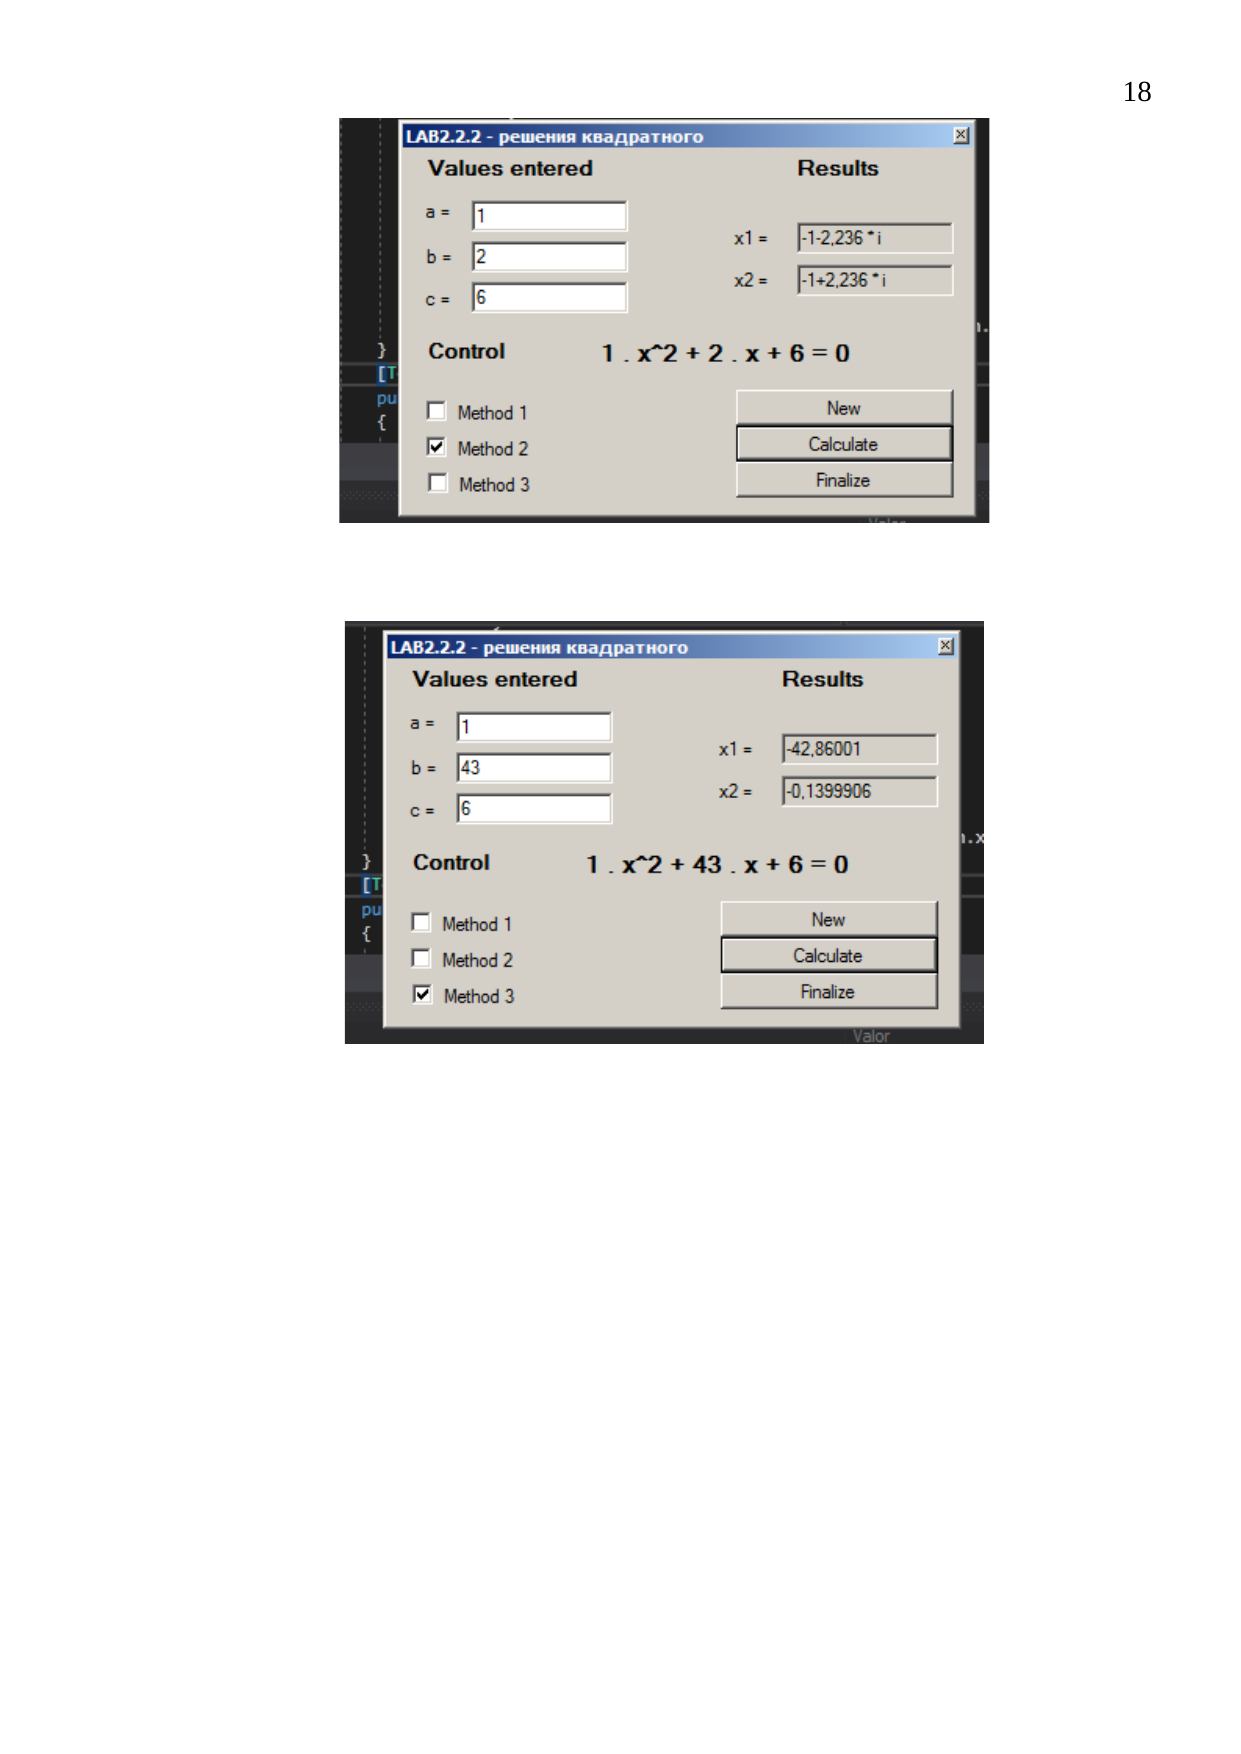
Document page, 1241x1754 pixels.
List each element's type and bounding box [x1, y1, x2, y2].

picture [339, 118, 990, 523]
picture [344, 621, 984, 1044]
